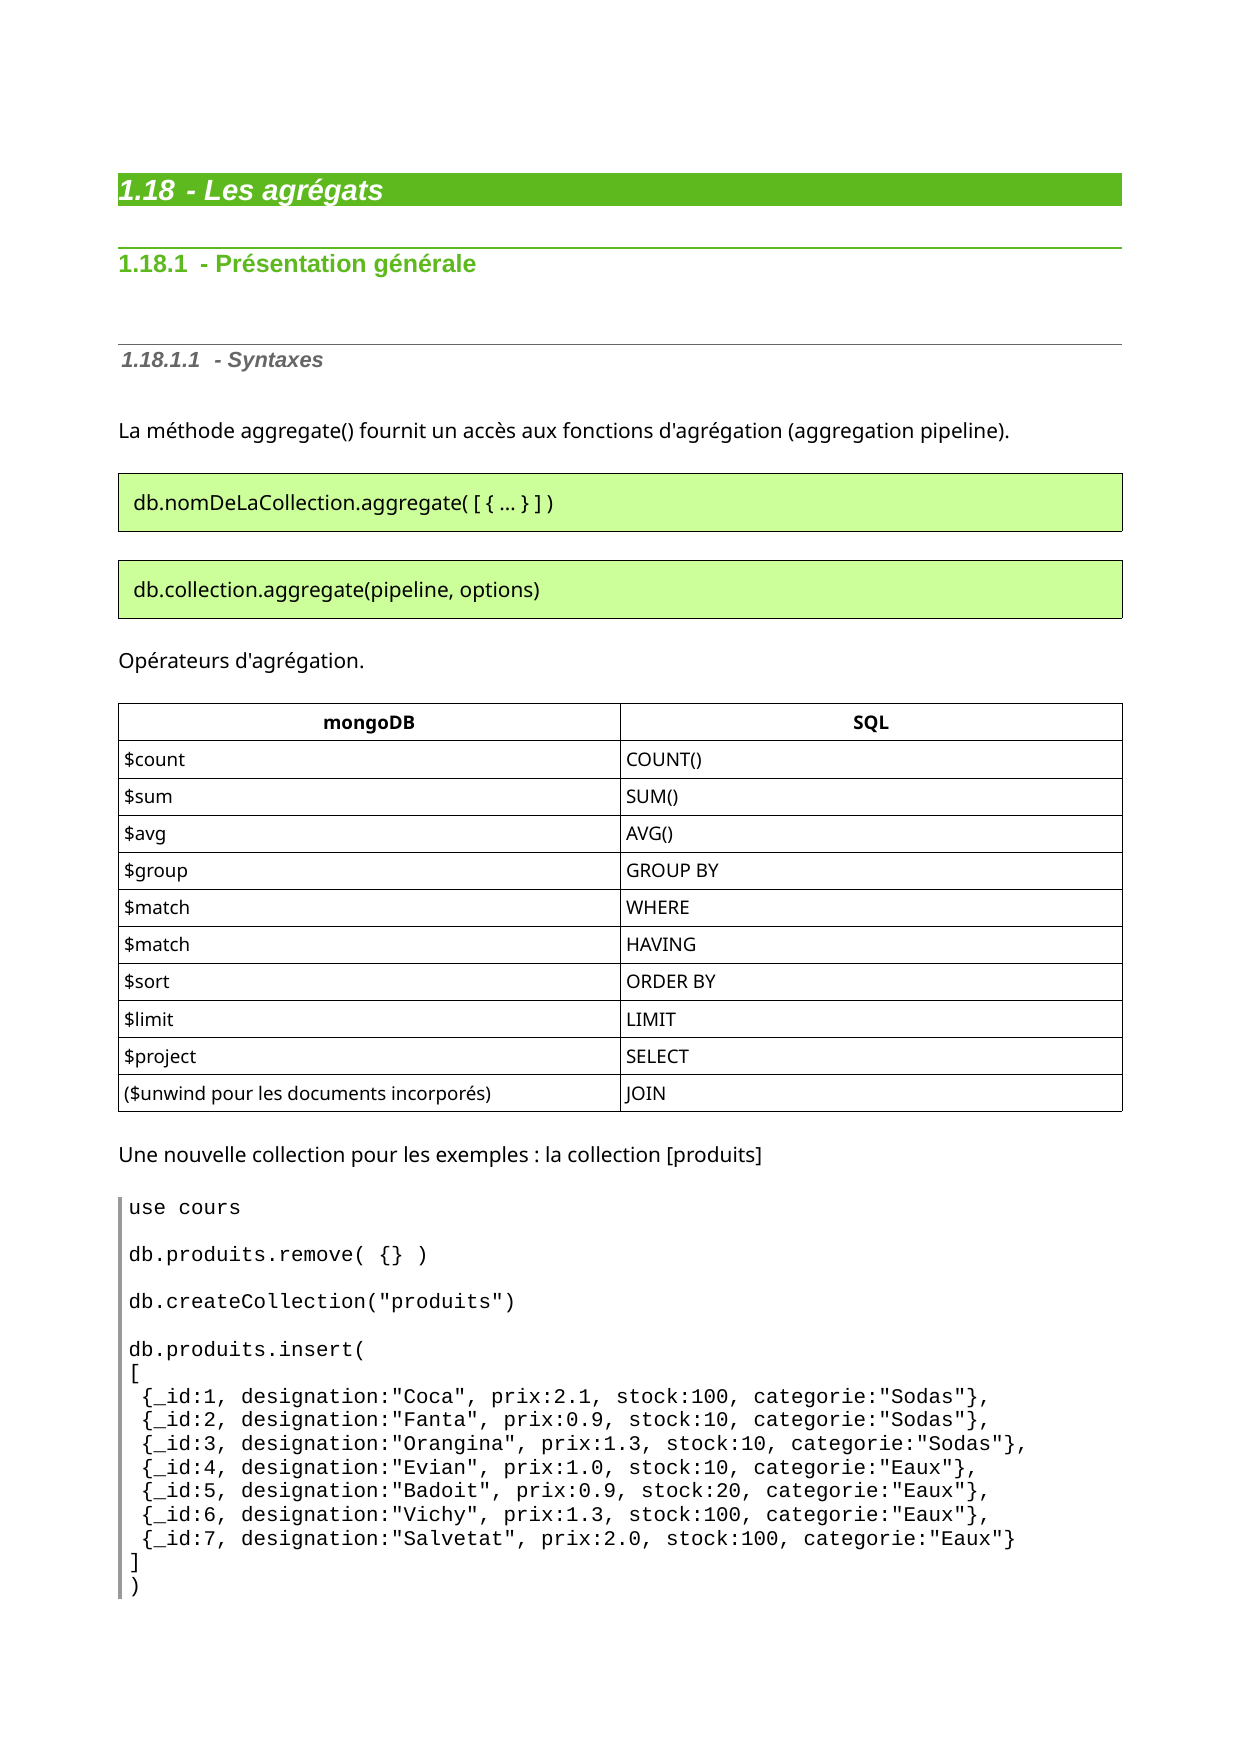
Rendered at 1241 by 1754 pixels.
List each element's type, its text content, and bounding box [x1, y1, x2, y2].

table_header SQL [621, 704, 1122, 740]
text {_id:7, designation:"Salvetat", prix:2.0, stock:100, categorie:"Eaux"} [122, 1528, 1122, 1551]
table_cell $sum [119, 779, 620, 814]
text db.collection.aggregate(pipeline, options) [119, 561, 1122, 618]
text {_id:5, designation:"Badoit", prix:0.9, stock:20, categorie:"Eaux"}, [122, 1480, 1122, 1504]
table_cell ($unwind pour les documents incorporés) [119, 1075, 620, 1111]
text use cours [122, 1197, 1122, 1220]
table_cell SELECT [621, 1038, 1122, 1074]
table_cell WHERE [621, 890, 1122, 926]
table_cell $limit [119, 1001, 620, 1037]
text db.produits.insert( [122, 1338, 1122, 1362]
table_cell COUNT() [621, 741, 1122, 777]
text db.produits.remove( {} ) [122, 1244, 1122, 1268]
text Opérateurs d'agrégation. [118, 646, 1122, 675]
text ) [122, 1575, 1122, 1599]
text {_id:1, designation:"Coca", prix:2.1, stock:100, categorie:"Sodas"}, [122, 1386, 1122, 1409]
subtitle - Présentation générale [118, 249, 1122, 278]
text {_id:2, designation:"Fanta", prix:0.9, stock:10, categorie:"Sodas"}, [122, 1409, 1122, 1433]
text {_id:3, designation:"Orangina", prix:1.3, stock:10, categorie:"Sodas"}, [122, 1433, 1122, 1457]
table_cell LIMIT [621, 1001, 1122, 1037]
table_cell $project [119, 1038, 620, 1074]
table_cell GROUP BY [621, 853, 1122, 889]
table_cell JOIN [621, 1075, 1122, 1111]
subtitle - Les agrégats [118, 173, 1122, 206]
text {_id:6, designation:"Vichy", prix:1.3, stock:100, categorie:"Eaux"}, [122, 1504, 1122, 1528]
table_cell $avg [119, 816, 620, 852]
table_cell SUM() [621, 779, 1122, 814]
text ] [122, 1551, 1122, 1575]
table_cell HAVING [621, 927, 1122, 963]
table_cell $sort [119, 964, 620, 1000]
table_cell $count [119, 741, 620, 777]
table_cell AVG() [621, 816, 1122, 852]
table_cell ORDER BY [621, 964, 1122, 1000]
table_header mongoDB [119, 704, 620, 740]
subtitle - Syntaxes [118, 345, 1122, 375]
text Une nouvelle collection pour les exemples : la collection [produits] [118, 1140, 1122, 1168]
text db.createCollection("produits") [122, 1291, 1122, 1315]
table_cell $group [119, 853, 620, 889]
table_cell $match [119, 927, 620, 963]
text La méthode aggregate() fournit un accès aux fonctions d'agrégation (aggregation pipeline). [118, 416, 1122, 445]
text {_id:4, designation:"Evian", prix:1.0, stock:10, categorie:"Eaux"}, [122, 1457, 1122, 1480]
text [ [122, 1362, 1122, 1386]
table_cell $match [119, 890, 620, 926]
text db.nomDeLaCollection.aggregate( [ { … } ] ) [119, 474, 1122, 531]
